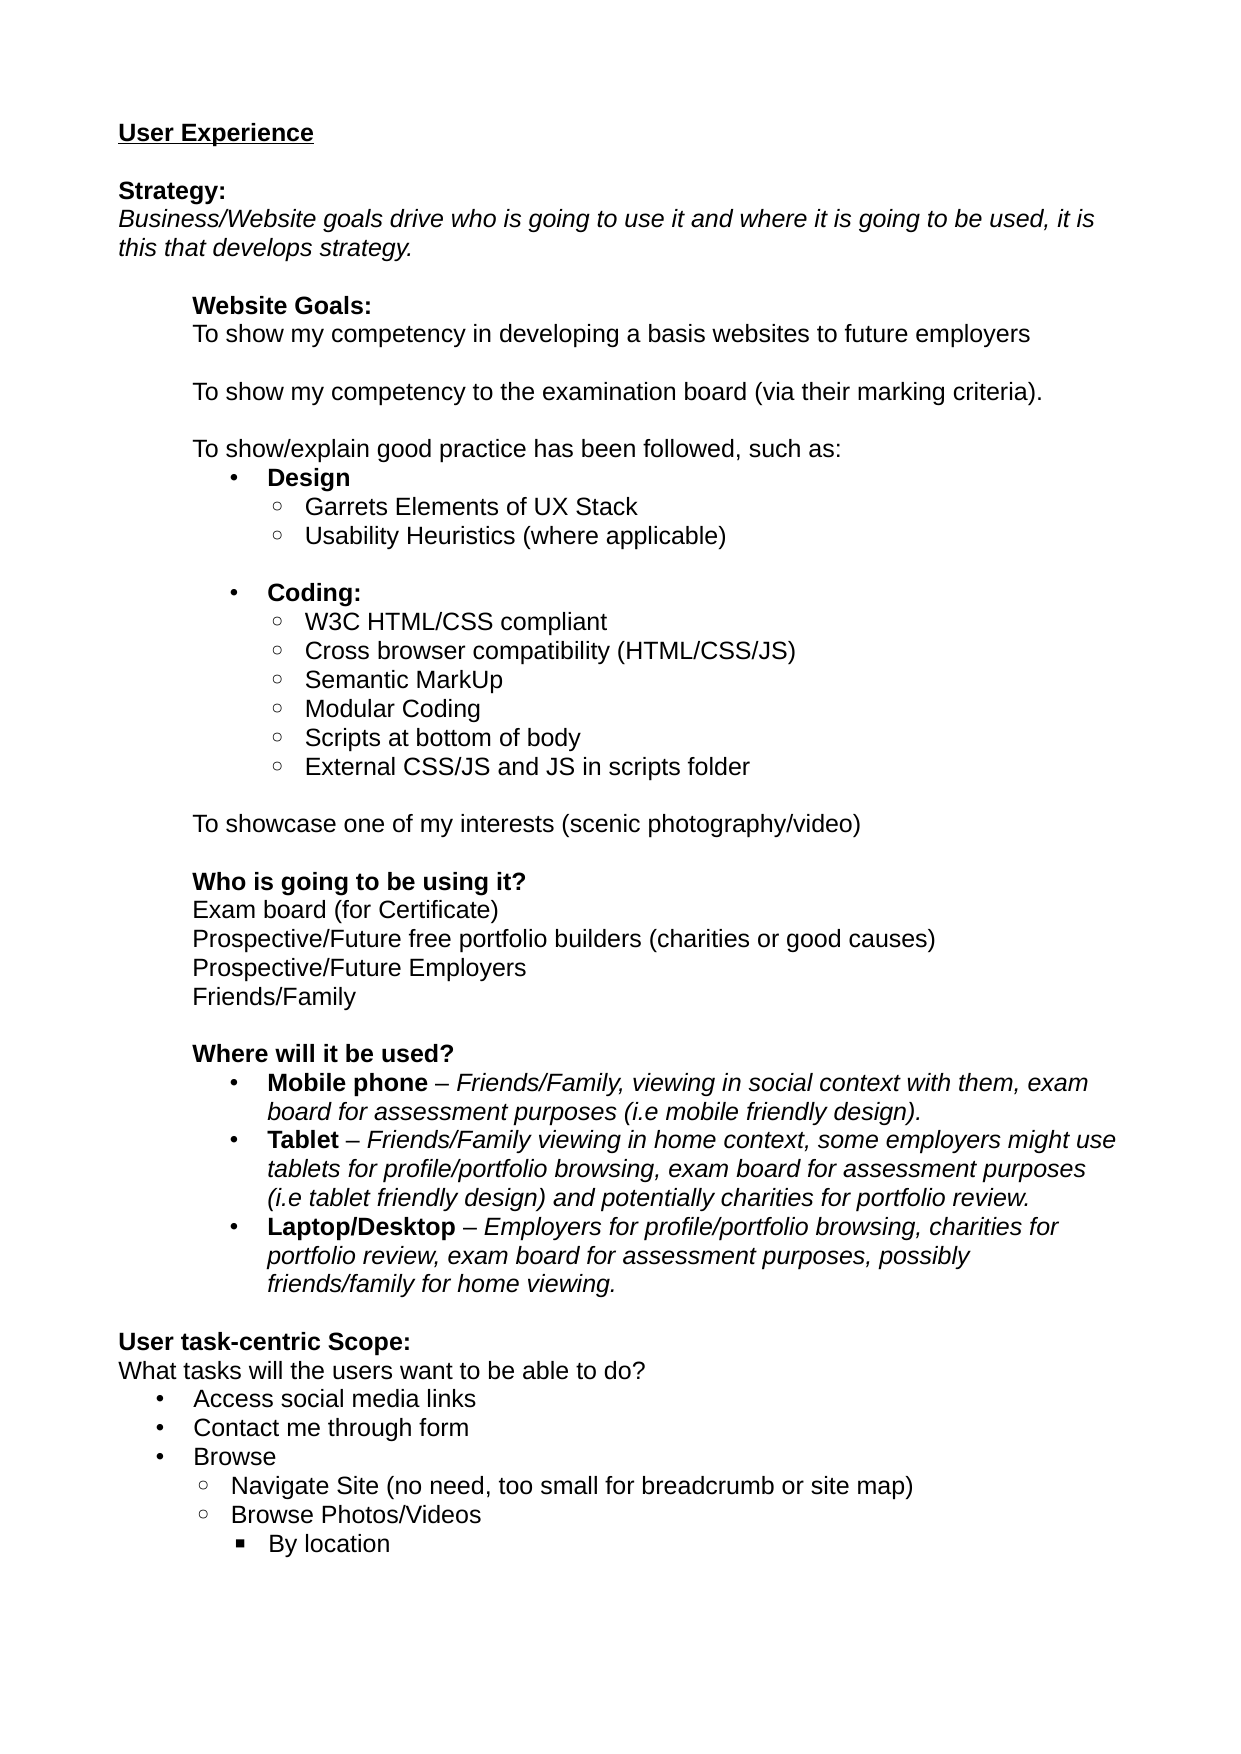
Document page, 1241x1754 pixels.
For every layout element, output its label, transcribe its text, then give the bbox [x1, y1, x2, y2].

text Strategy: [118, 176, 1122, 204]
text To showcase one of my interests (scenic photography/video) [118, 809, 1122, 838]
list W3C HTML/CSS compliant [267, 607, 1122, 636]
list Browse Photos/Videos [193, 1500, 1122, 1529]
list Semantic MarkUp [267, 665, 1122, 694]
list Garrets Elements of UX Stack [267, 492, 1122, 521]
text Business/Website goals drive who is going to use it and where it is going to be used, it is this that develops strategy. [118, 204, 1122, 262]
list Contact me through form [156, 1413, 1122, 1442]
list Scripts at bottom of body [267, 723, 1122, 752]
text Website Goals: [192, 291, 1122, 319]
list Cross browser compatibility (HTML/CSS/JS) [267, 636, 1122, 665]
list Navigate Site (no need, too small for breadcrumb or site map) [193, 1471, 1122, 1500]
list Laptop/Desktop – Employers for profile/portfolio browsing, charities for portfolio review, exam board for assessment purposes, possibly friends/family for home viewing. [229, 1212, 1122, 1298]
text User task-centric Scope: [118, 1327, 1122, 1356]
list Usability Heuristics (where applicable) [267, 521, 1122, 550]
list Coding: [229, 578, 1122, 607]
text Prospective/Future Employers [118, 953, 1122, 982]
text Where will it be used? [118, 1039, 1122, 1068]
list Browse [156, 1442, 1122, 1471]
list Mobile phone – Friends/Family, viewing in social context with them, exam board for assessment purposes (i.e mobile friendly design). [229, 1068, 1122, 1126]
list Design [229, 463, 1122, 492]
list Modular Coding [267, 694, 1122, 723]
list By location [231, 1529, 1122, 1558]
text User Experience [118, 118, 1122, 147]
text To show my competency to the examination board (via their marking criteria). [192, 377, 1122, 406]
text Friends/Family [118, 982, 1122, 1010]
text Exam board (for Certificate) [118, 895, 1122, 924]
list External CSS/JS and JS in scripts folder [267, 752, 1122, 780]
text Who is going to be using it? [118, 867, 1122, 895]
text To show/explain good practice has been followed, such as: [192, 434, 1122, 463]
text What tasks will the users want to be able to do? [118, 1356, 1122, 1384]
text To show my competency in developing a basis websites to future employers [192, 319, 1122, 348]
list Tablet – Friends/Family viewing in home context, some employers might use tablets for profile/portfolio browsing, exam board for assessment purposes (i.e tablet friendly design) and potentially charities for portfolio review. [229, 1126, 1122, 1212]
list Access social media links [156, 1384, 1122, 1413]
text Prospective/Future free portfolio builders (charities or good causes) [118, 924, 1122, 953]
